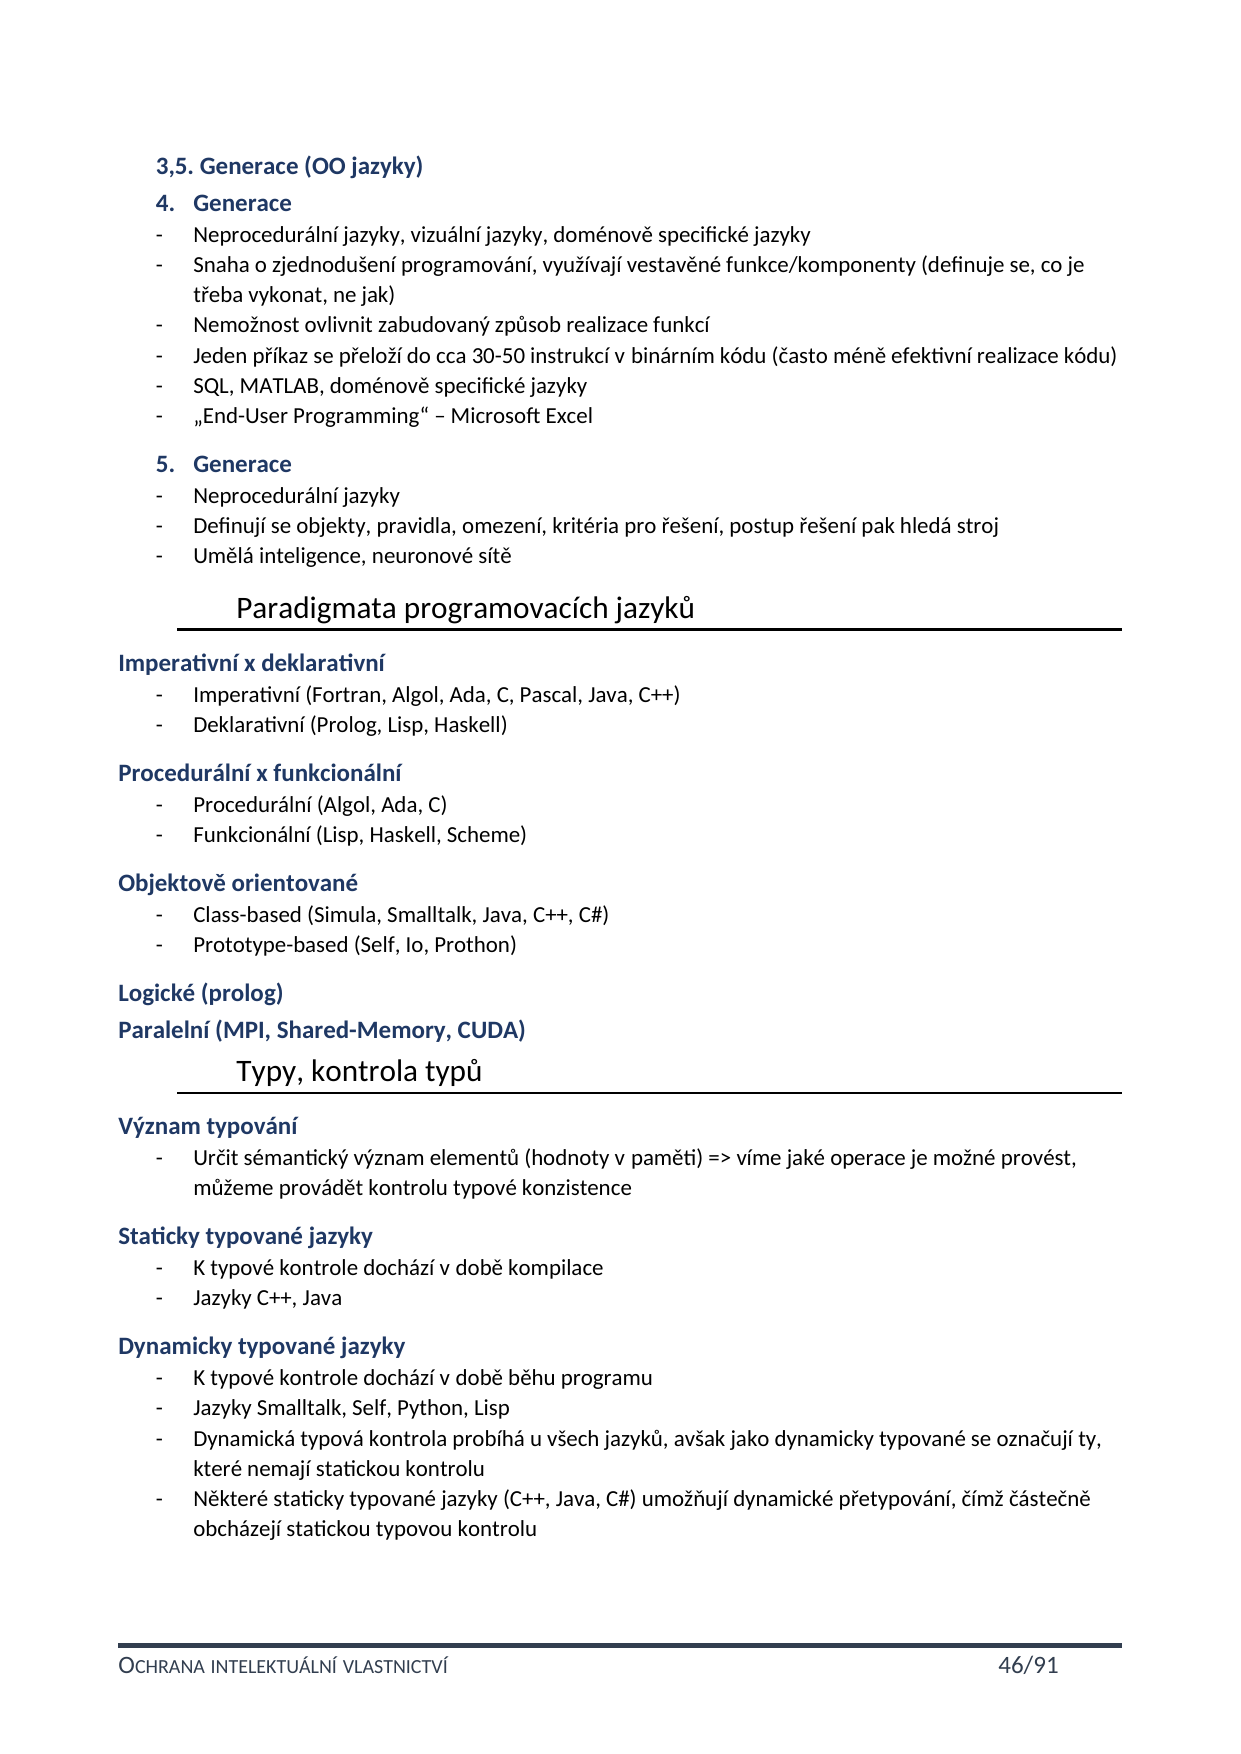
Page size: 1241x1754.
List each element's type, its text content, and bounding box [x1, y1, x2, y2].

list Jazyky C++, Java [156, 1283, 1122, 1312]
subtitle Imperativní x deklarativní [118, 647, 1122, 678]
subtitle Význam typování [118, 1110, 1122, 1141]
list Deklarativní (Prolog, Lisp, Haskell) [156, 710, 1122, 738]
subtitle Typy, kontrola typů [177, 1051, 1122, 1092]
list K typové kontrole dochází v době běhu programu [156, 1363, 1122, 1391]
list Určit sémantický význam elementů (hodnoty v paměti) => víme jaké operace je možné provést, můžeme provádět kontrolu typové konzistence [156, 1143, 1122, 1202]
list Prototype-based (Self, Io, Prothon) [156, 930, 1122, 958]
subtitle Staticky typované jazyky [118, 1220, 1122, 1251]
subtitle Objektově orientované [118, 867, 1122, 898]
list Definují se objekty, pravidla, omezení, kritéria pro řešení, postup řešení pak hledá stroj [156, 511, 1122, 539]
subtitle Procedurální x funkcionální [118, 757, 1122, 788]
list Nemožnost ovlivnit zabudovaný způsob realizace funkcí [156, 311, 1122, 339]
list Dynamická typová kontrola probíhá u všech jazyků, avšak jako dynamicky typované se označují ty, které nemají statickou kontrolu [156, 1424, 1122, 1482]
subtitle Logické (prolog) [118, 977, 1122, 1008]
list Class-based (Simula, Smalltalk, Java, C++, C#) [156, 900, 1122, 928]
list „End-User Programming“ – Microsoft Excel [156, 401, 1122, 429]
subtitle Paradigmata programovacích jazyků [177, 588, 1122, 628]
subtitle Generace [156, 448, 1122, 479]
subtitle Paralelní (MPI, Shared-Memory, CUDA) [118, 1014, 1122, 1045]
subtitle Generace [156, 187, 1122, 218]
list Funkcionální (Lisp, Haskell, Scheme) [156, 820, 1122, 848]
list Neprocedurální jazyky, vizuální jazyky, doménově specifické jazyky [156, 220, 1122, 248]
list Některé staticky typované jazyky (C++, Java, C#) umožňují dynamické přetypování, čímž částečně obcházejí statickou typovou kontrolu [156, 1484, 1122, 1542]
list K typové kontrole dochází v době kompilace [156, 1253, 1122, 1281]
subtitle 3,5. Generace (OO jazyky) [118, 150, 1122, 181]
list Neprocedurální jazyky [156, 481, 1122, 509]
list Jazyky Smalltalk, Self, Python, Lisp [156, 1393, 1122, 1422]
list Imperativní (Fortran, Algol, Ada, C, Pascal, Java, C++) [156, 680, 1122, 708]
list SQL, MATLAB, doménově specifické jazyky [156, 371, 1122, 399]
list Procedurální (Algol, Ada, C) [156, 790, 1122, 818]
subtitle Dynamicky typované jazyky [118, 1330, 1122, 1361]
list Umělá inteligence, neuronové sítě [156, 541, 1122, 569]
list Snaha o zjednodušení programování, využívají vestavěné funkce/komponenty (definuje se, co je třeba vykonat, ne jak) [156, 250, 1122, 308]
list Jeden příkaz se přeloží do cca 30-50 instrukcí v binárním kódu (často méně efektivní realizace kódu) [156, 341, 1122, 369]
